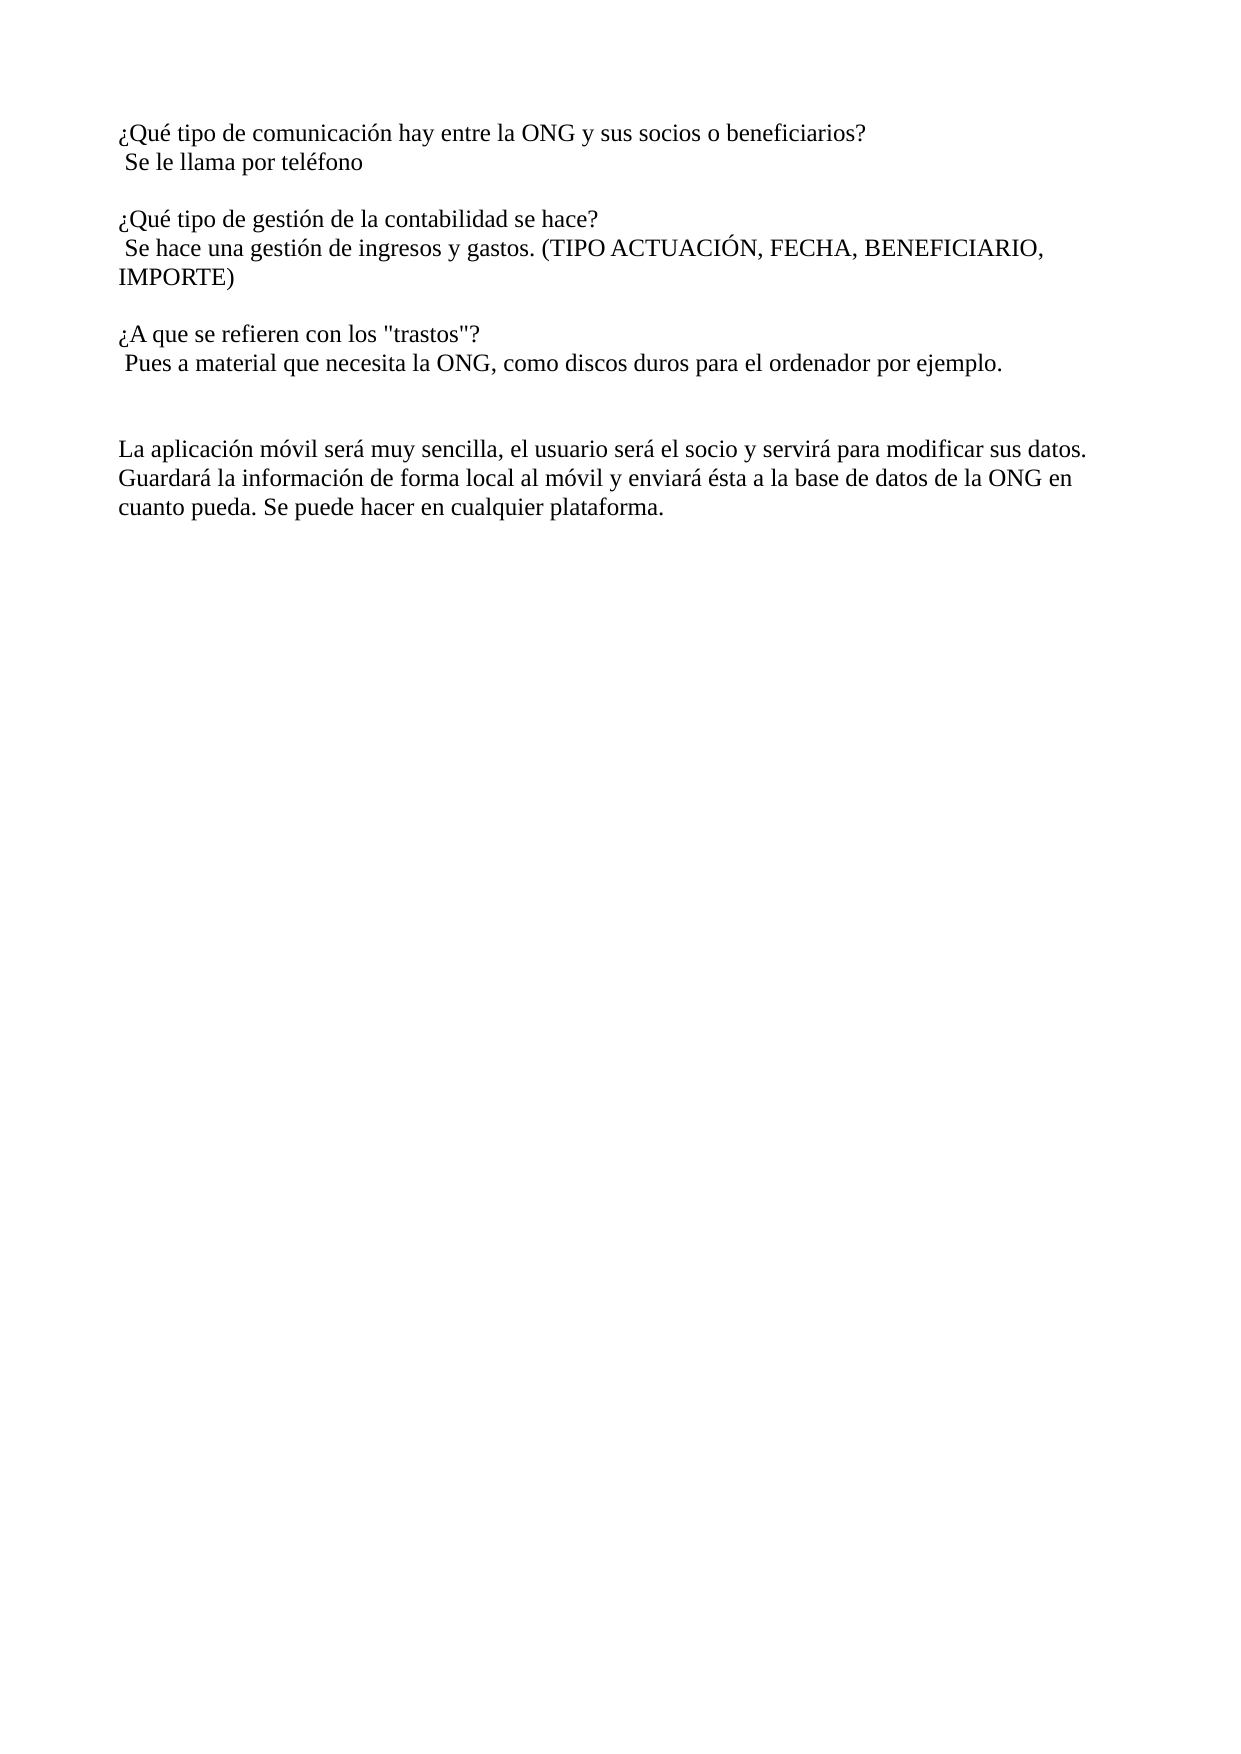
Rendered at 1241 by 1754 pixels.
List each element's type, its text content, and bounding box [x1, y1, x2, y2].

text Se le llama por teléfono [118, 147, 1122, 176]
text Se hace una gestión de ingresos y gastos. (TIPO ACTUACIÓN, FECHA, BENEFICIARIO, IMPORTE) [118, 233, 1122, 291]
text ¿A que se refieren con los "trastos"? [118, 319, 1122, 348]
text La aplicación móvil será muy sencilla, el usuario será el socio y servirá para modificar sus datos. Guardará la información de forma local al móvil y enviará ésta a la base de datos de la ONG en cuanto pueda. Se puede hacer en cualquier plataforma. [118, 434, 1122, 521]
text ¿Qué tipo de comunicación hay entre la ONG y sus socios o beneficiarios? [118, 118, 1122, 147]
text ¿Qué tipo de gestión de la contabilidad se hace? [118, 204, 1122, 233]
text Pues a material que necesita la ONG, como discos duros para el ordenador por ejemplo. [118, 348, 1122, 377]
